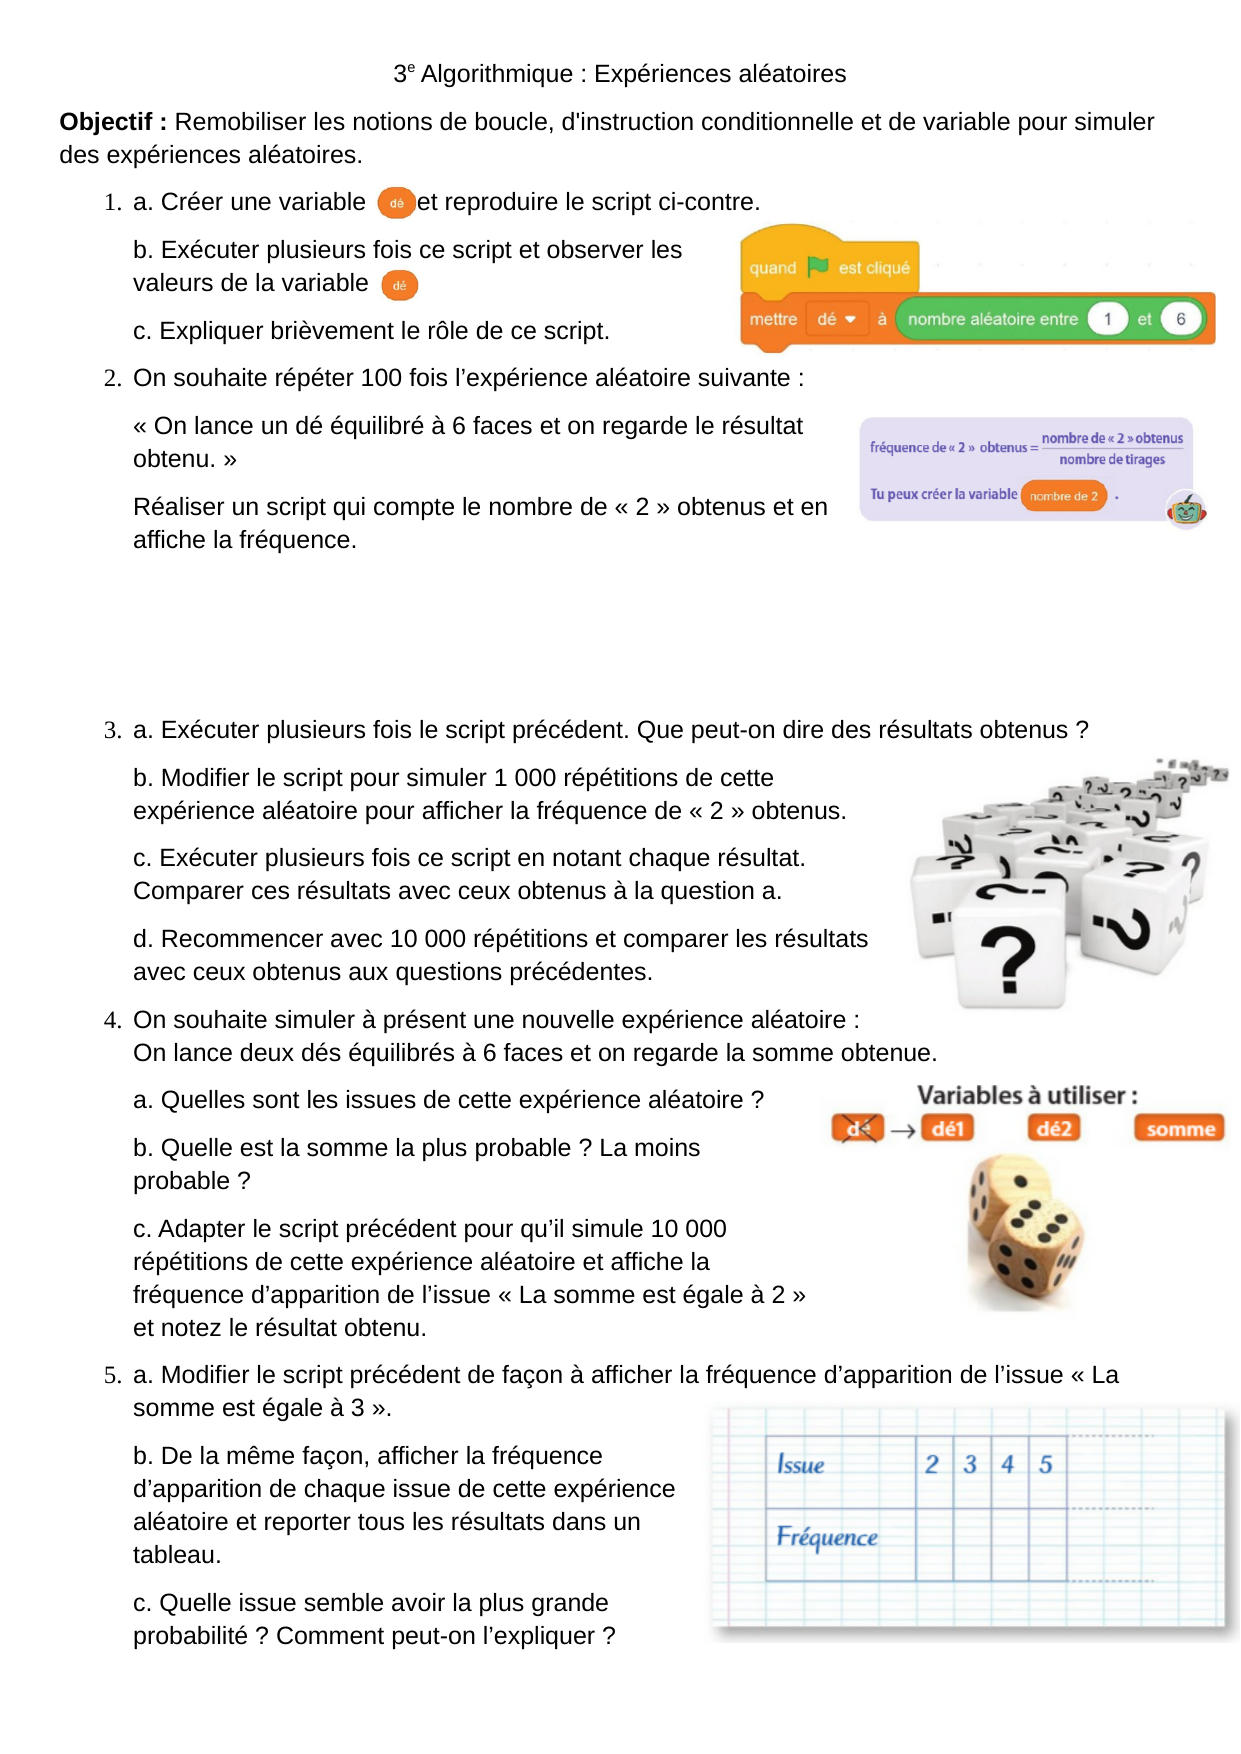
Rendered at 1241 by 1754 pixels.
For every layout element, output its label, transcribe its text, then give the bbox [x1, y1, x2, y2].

list a. Exécuter plusieurs fois le script précédent. Que peut-on dire des résultats obtenus ? [103, 715, 1181, 744]
list c. Expliquer brièvement le rôle de ce script. [103, 316, 729, 344]
picture [901, 755, 1231, 1014]
list a. Modifier le script précédent de façon à afficher la fréquence d’apparition de l’issue « La somme est égale à 3 ». [103, 1360, 1181, 1422]
list Réaliser un script qui compte le nombre de « 2 » obtenus et en affiche la fréquence. [103, 492, 1181, 553]
list c. Adapter le script précédent pour qu’il simule 10 000 répétitions de cette expérience aléatoire et affiche la fréquence d’apparition de l’issue « La somme est égale à 2 » et notez le résultat obtenu. [103, 1213, 1181, 1341]
picture [814, 1077, 1232, 1320]
picture [700, 1401, 1240, 1643]
list c. Exécuter plusieurs fois ce script en notant chaque résultat. Comparer ces résultats avec ceux obtenus à la question a. [103, 843, 901, 905]
list b. Modifier le script pour simuler 1 000 répétitions de cette expérience aléatoire pour afficher la fréquence de « 2 » obtenus. [103, 763, 901, 824]
picture [378, 267, 419, 303]
picture [374, 184, 417, 221]
text Objectif : Remobiliser les notions de boucle, d'instruction conditionnelle et de variable pour simuler des expériences aléatoires. [59, 107, 1181, 168]
list b. Exécuter plusieurs fois ce script et observer les valeurs de la variable [103, 235, 729, 297]
list a. Créer une variable [103, 187, 374, 216]
list c. Quelle issue semble avoir la plus grande probabilité ? Comment peut-on l’expliquer ? [103, 1588, 1181, 1649]
text 3e Algorithmique : Expériences aléatoires [59, 59, 1181, 88]
list On souhaite répéter 100 fois l’expérience aléatoire suivante : [103, 363, 1181, 392]
list a. Quelles sont les issues de cette expérience aléatoire ? [103, 1085, 814, 1114]
picture [729, 219, 1217, 357]
list et reproduire le script ci-contre. [417, 187, 1181, 216]
picture [857, 413, 1208, 532]
list b. Quelle est la somme la plus probable ? La moins probable ? [103, 1133, 814, 1195]
list On souhaite simuler à présent une nouvelle expérience aléatoire : On lance deux dés équilibrés à 6 faces et on regarde la somme obtenue. [103, 1004, 1181, 1066]
list d. Recommencer avec 10 000 répétitions et comparer les résultats avec ceux obtenus aux questions précédentes. [103, 924, 901, 986]
list « On lance un dé équilibré à 6 faces et on regarde le résultat obtenu. » [103, 411, 1181, 473]
list b. De la même façon, afficher la fréquence d’apparition de chaque issue de cette expérience aléatoire et reporter tous les résultats dans un tableau. [103, 1441, 700, 1569]
